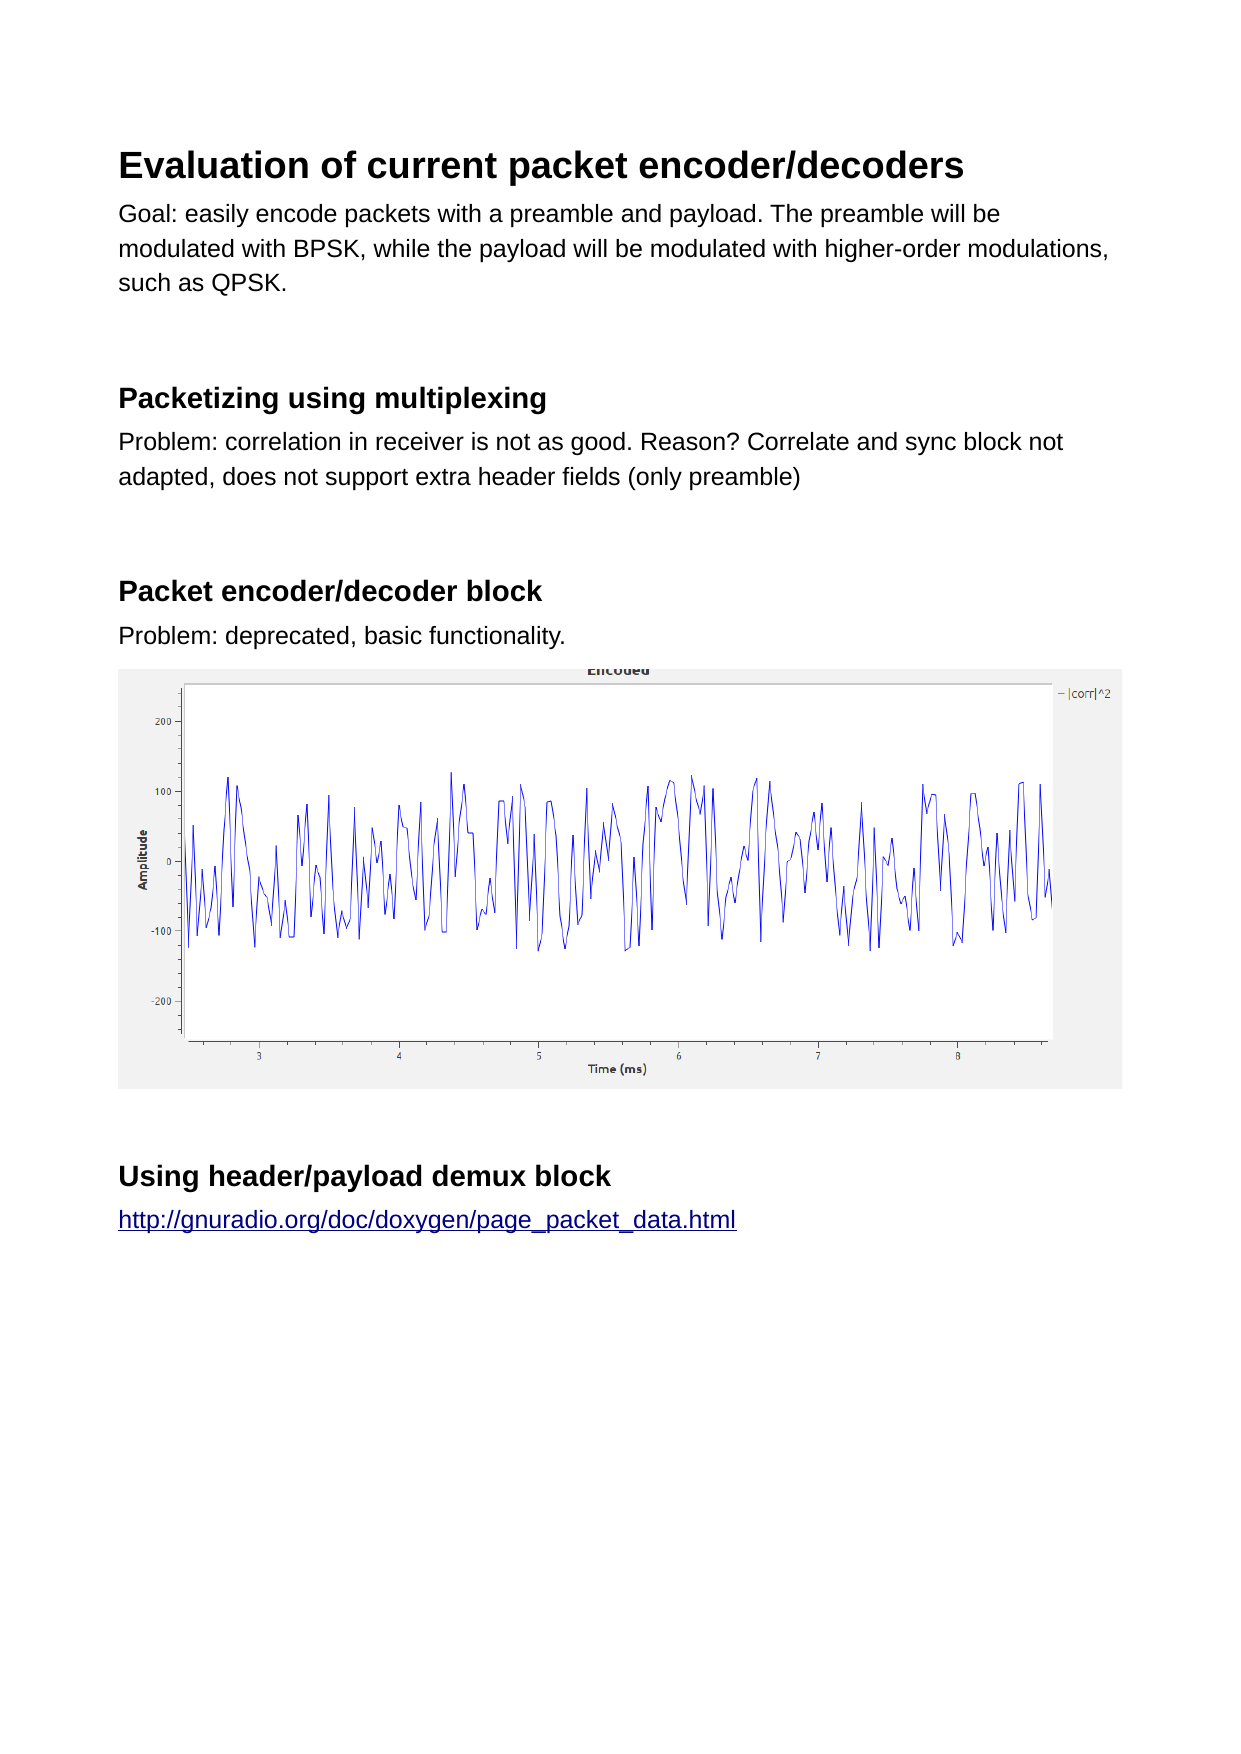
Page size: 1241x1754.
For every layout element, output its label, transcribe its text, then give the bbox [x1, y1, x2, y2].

text Problem: correlation in receiver is not as good. Reason? Correlate and sync block not adapted, does not support extra header fields (only preamble) [118, 427, 1122, 490]
subtitle Packetizing using multiplexing [118, 381, 1122, 415]
picture [118, 669, 1123, 1089]
subtitle Evaluation of current packet encoder/decoders [118, 143, 1122, 187]
text http://gnuradio.org/doc/doxygen/page_packet_data.html [118, 1205, 1122, 1233]
text Problem: deprecated, basic functionality. [118, 621, 1122, 649]
subtitle Packet encoder/decoder block [118, 574, 1122, 608]
subtitle Using header/payload demux block [118, 1158, 1122, 1192]
text Goal: easily encode packets with a preamble and payload. The preamble will be modulated with BPSK, while the payload will be modulated with higher-order modulations, such as QPSK. [118, 199, 1122, 297]
